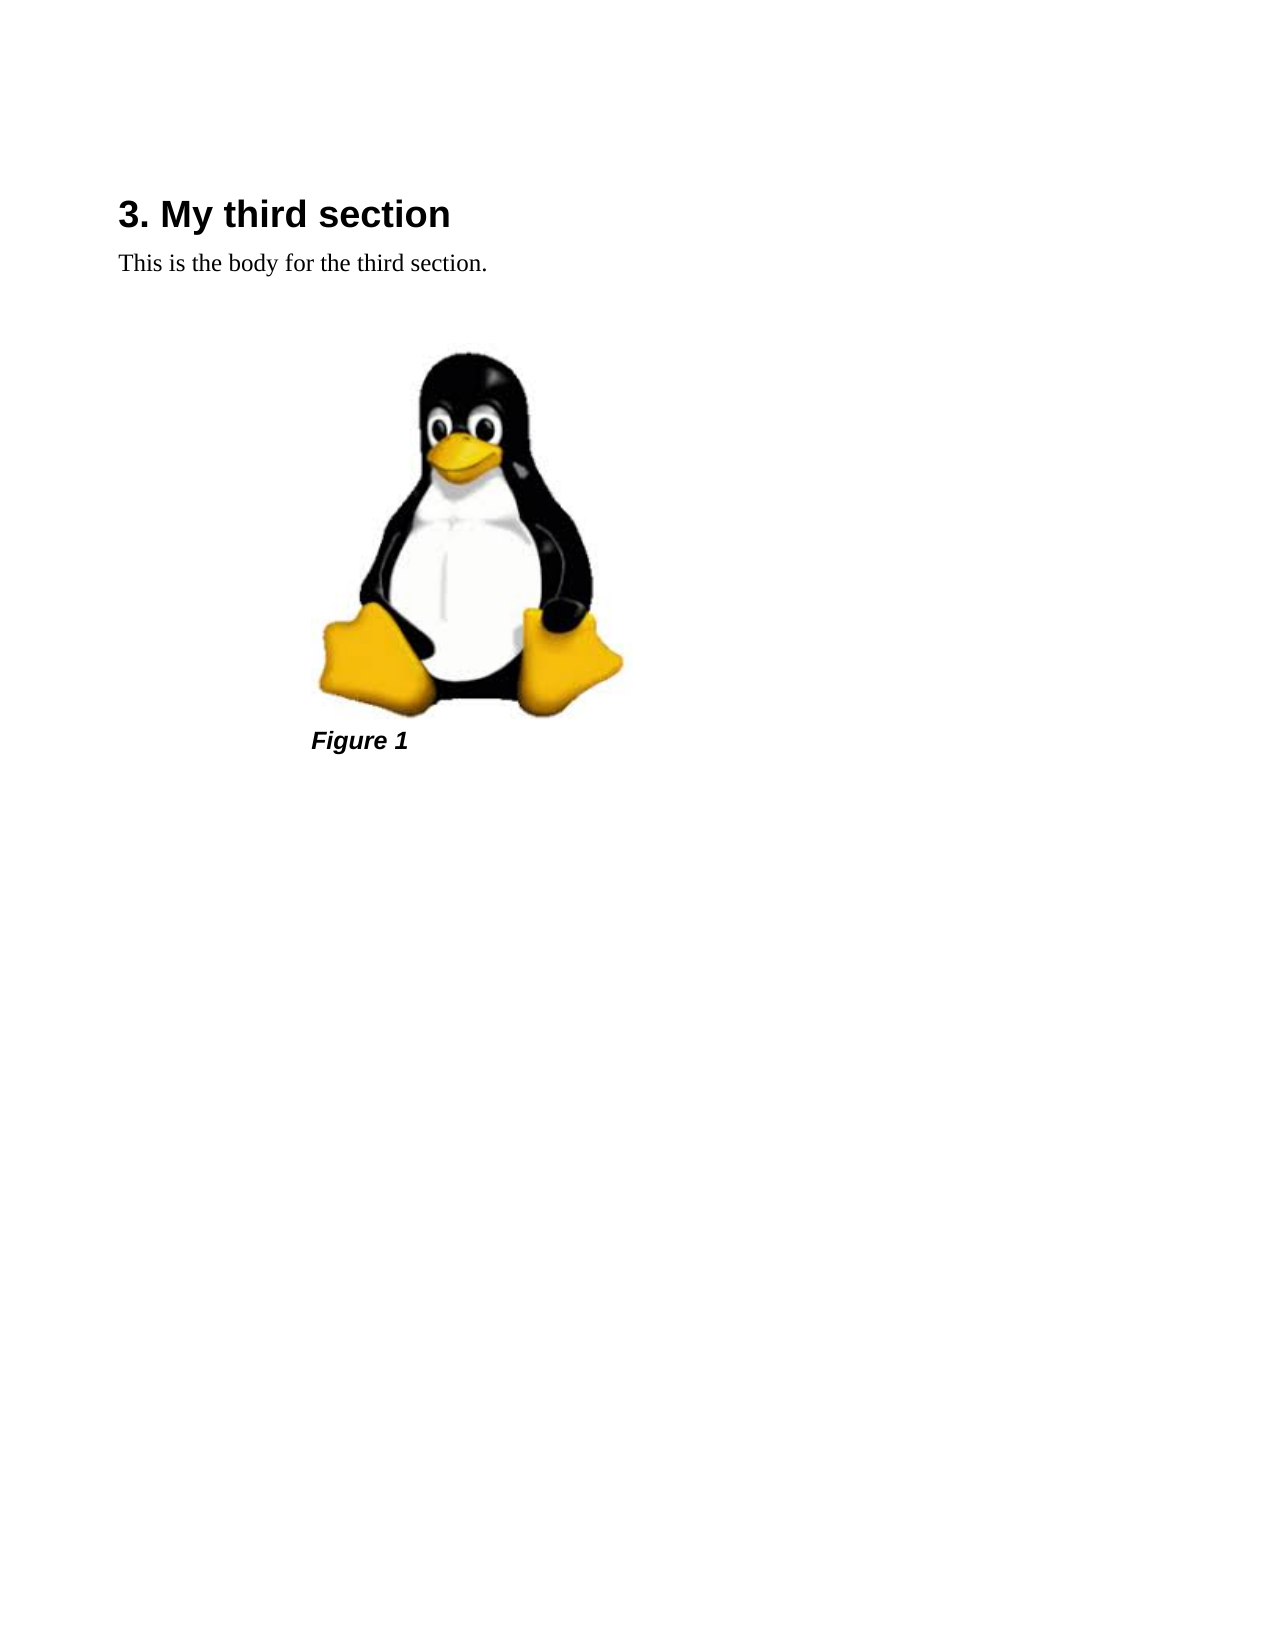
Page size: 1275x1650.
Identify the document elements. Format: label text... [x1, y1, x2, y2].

subtitle Figure 1 [311, 727, 633, 755]
text This is the body for the third section. [118, 248, 1157, 277]
picture [311, 343, 633, 727]
subtitle 3. My third section [118, 192, 1157, 236]
